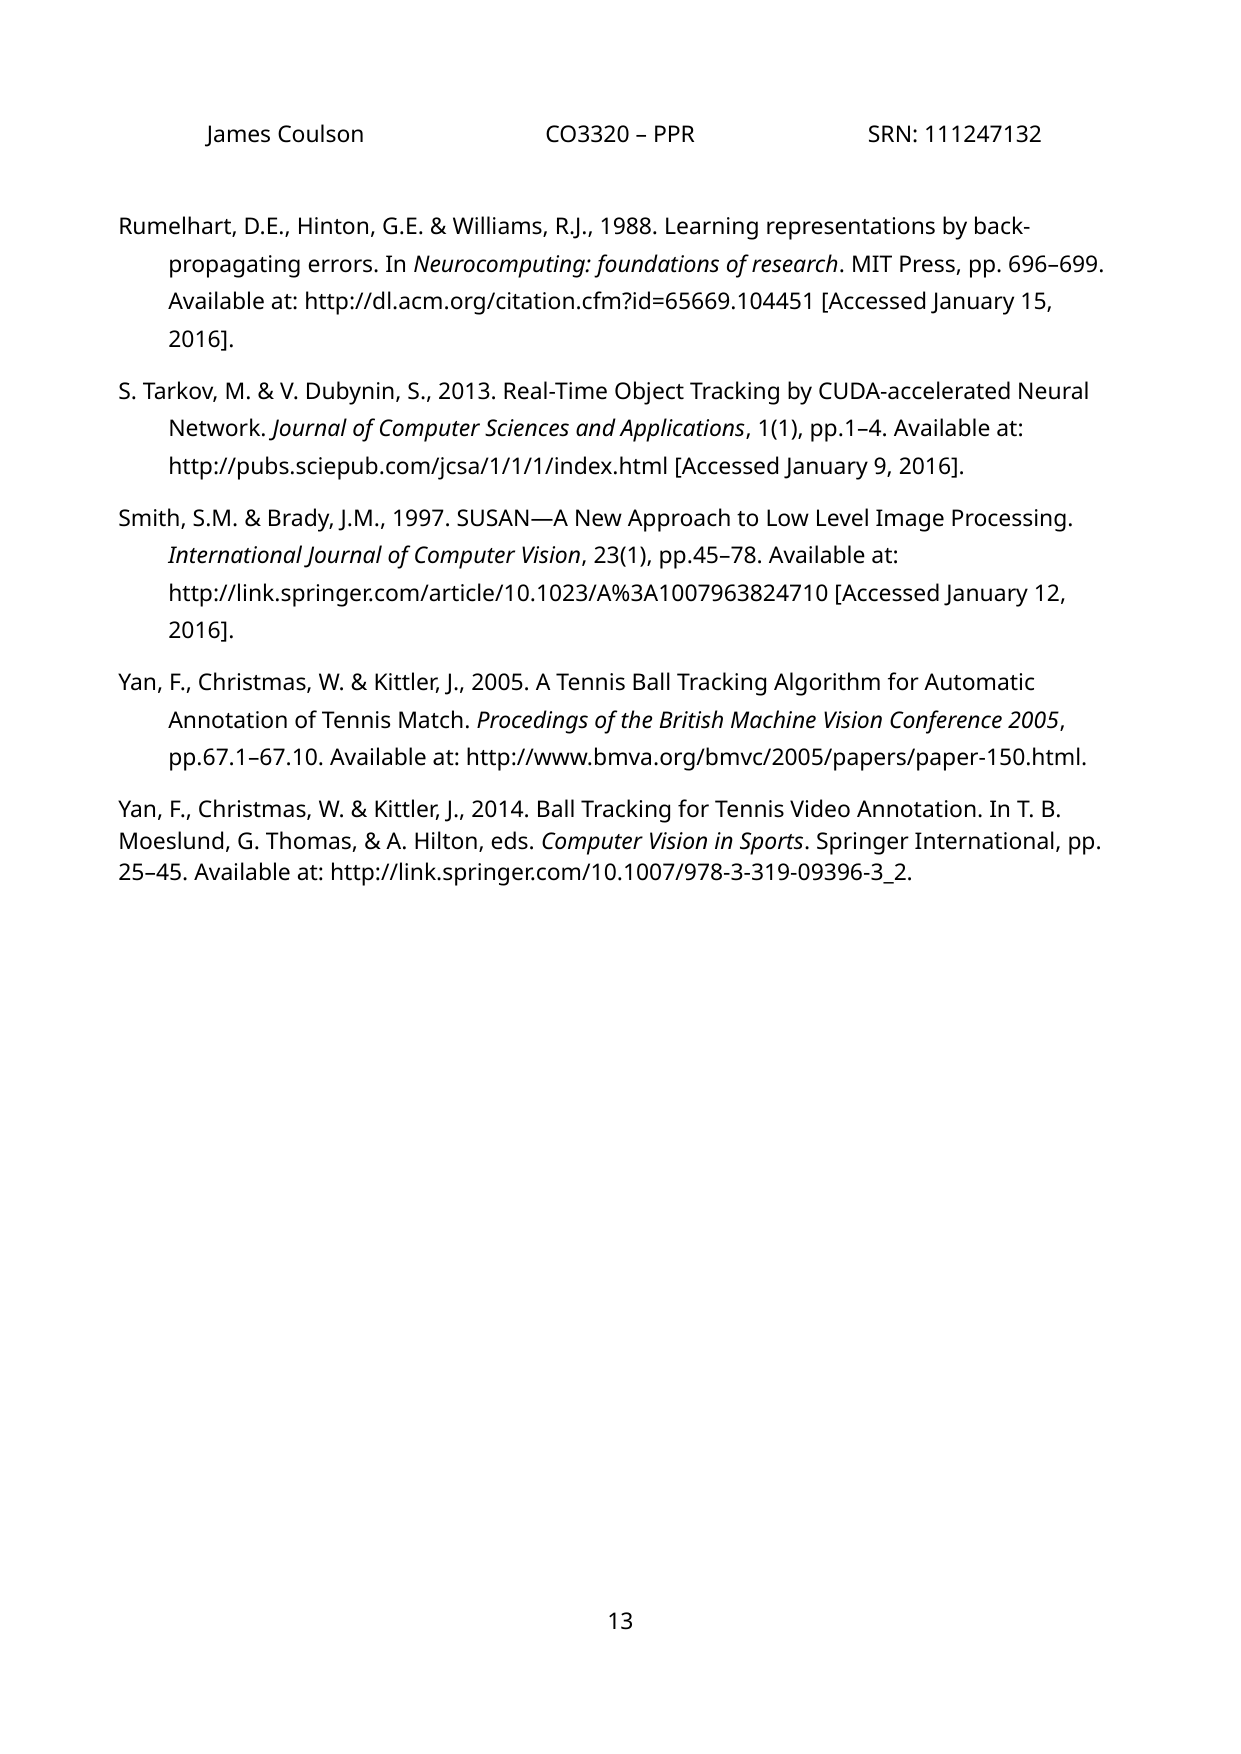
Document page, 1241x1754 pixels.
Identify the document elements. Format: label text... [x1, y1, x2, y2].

text Smith, S.M. & Brady, J.M., 1997. SUSAN—A New Approach to Low Level Image Processing. International Journal of Computer Vision, 23(1), pp.45–78. Available at: http://link.springer.com/article/10.1023/A%3A1007963824710 [Accessed January 12, 2016]. [118, 502, 1122, 646]
text Rumelhart, D.E., Hinton, G.E. & Williams, R.J., 1988. Learning representations by back-propagating errors. In Neurocomputing: foundations of research. MIT Press, pp. 696–699. Available at: http://dl.acm.org/citation.cfm?id=65669.104451 [Accessed January 15, 2016]. [118, 210, 1122, 354]
text Yan, F., Christmas, W. & Kittler, J., 2014. Ball Tracking for Tennis Video Annotation. In T. B. Moeslund, G. Thomas, & A. Hilton, eds. Computer Vision in Sports. Springer International, pp. 25–45. Available at: http://link.springer.com/10.1007/978-3-319-09396-3_2. [118, 793, 1122, 887]
text S. Tarkov, M. & V. Dubynin, S., 2013. Real-Time Object Tracking by CUDA-accelerated Neural Network. Journal of Computer Sciences and Applications, 1(1), pp.1–4. Available at: http://pubs.sciepub.com/jcsa/1/1/1/index.html [Accessed January 9, 2016]. [118, 375, 1122, 481]
text Yan, F., Christmas, W. & Kittler, J., 2005. A Tennis Ball Tracking Algorithm for Automatic Annotation of Tennis Match. Procedings of the British Machine Vision Conference 2005, pp.67.1–67.10. Available at: http://www.bmva.org/bmvc/2005/papers/paper-150.html. [118, 666, 1122, 773]
